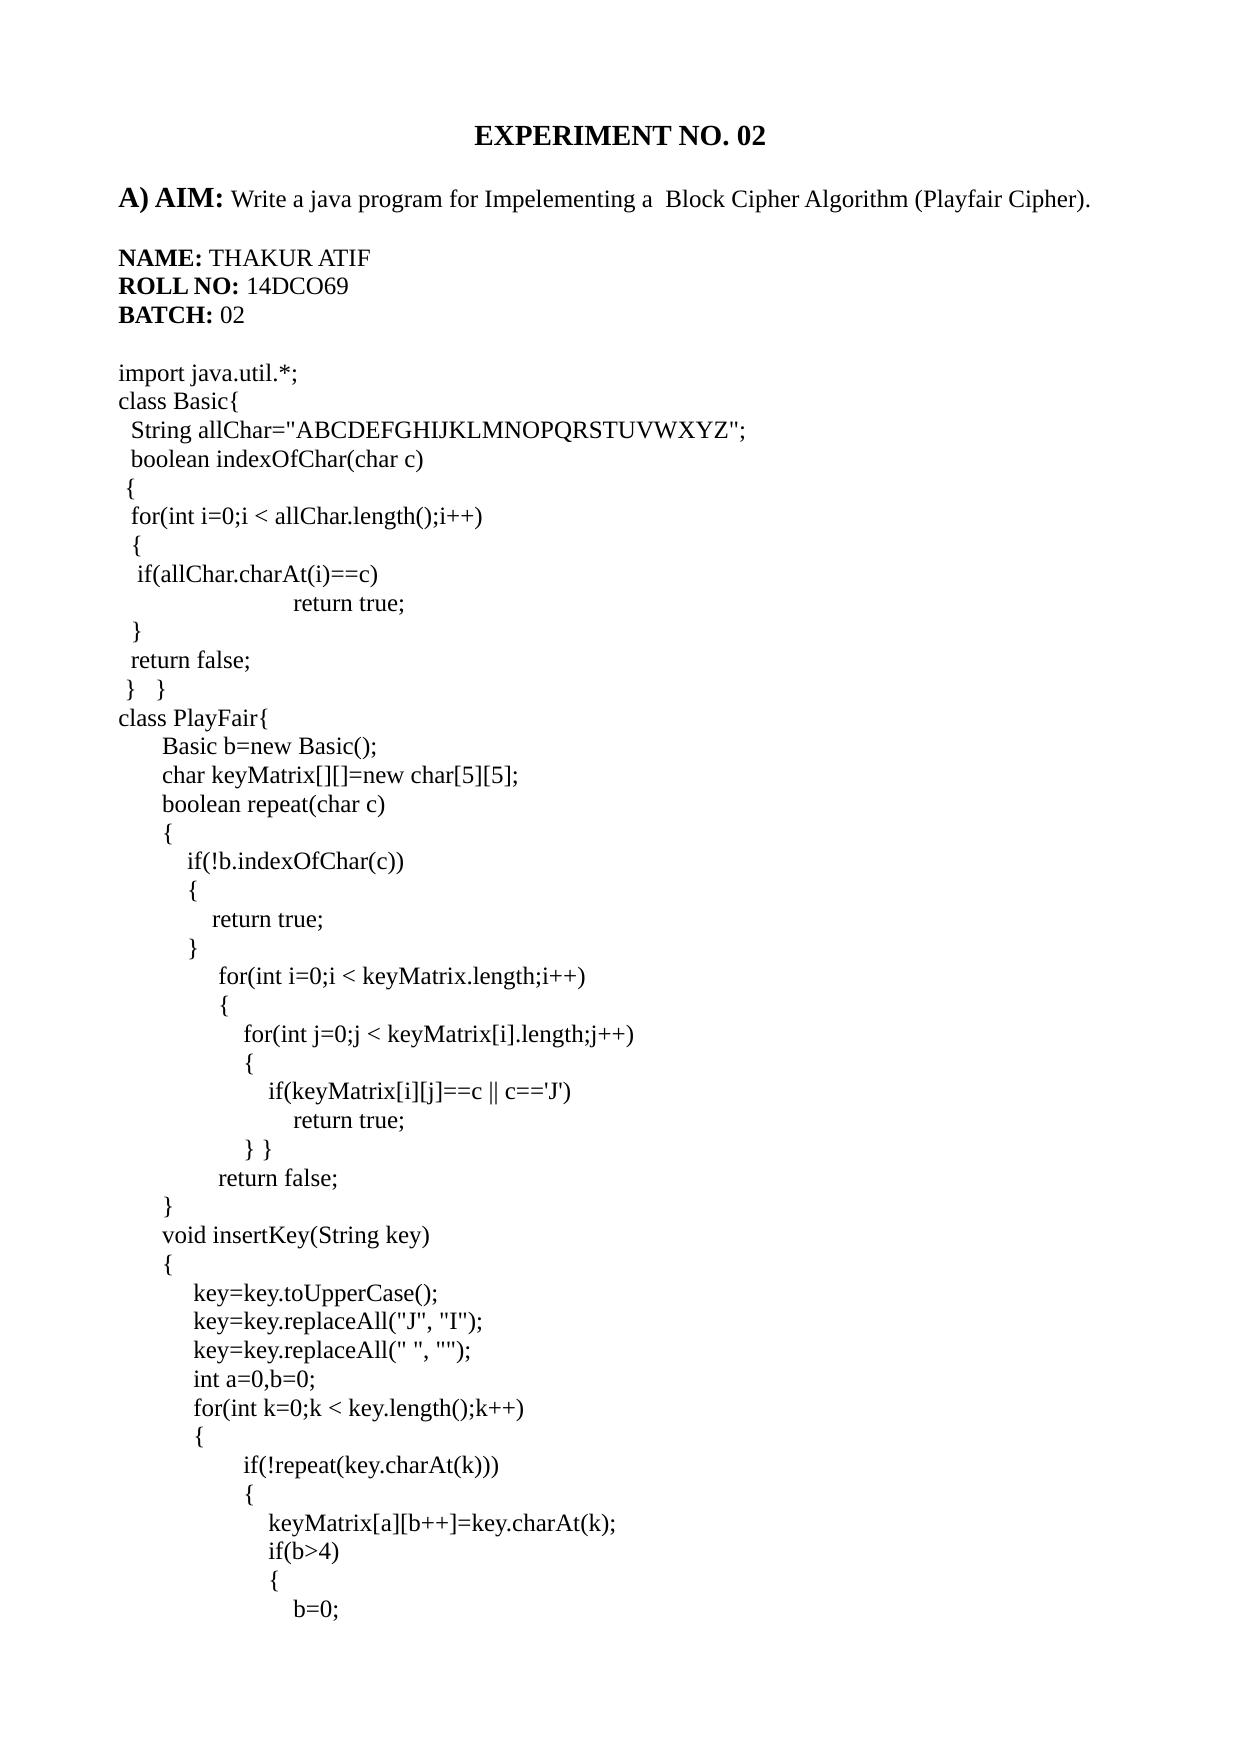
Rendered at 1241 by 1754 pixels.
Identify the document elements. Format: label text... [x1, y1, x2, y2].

text } } [118, 1134, 1122, 1163]
text b=0; [118, 1594, 1122, 1623]
text for(int i=0;i < keyMatrix.length;i++) [118, 961, 1122, 990]
text EXPERIMENT NO. 02 [118, 118, 1122, 152]
text key=key.replaceAll(" ", ""); [118, 1335, 1122, 1364]
text return false; [118, 645, 1122, 674]
text for(int i=0;i < allChar.length();i++) [118, 501, 1122, 530]
text for(int j=0;j < keyMatrix[i].length;j++) [118, 1019, 1122, 1048]
text char keyMatrix[][]=new char[5][5]; [118, 760, 1122, 789]
text { [118, 1048, 1122, 1076]
text } [118, 933, 1122, 961]
text { [118, 875, 1122, 904]
text { [118, 1479, 1122, 1508]
text if(allChar.charAt(i)==c) [118, 559, 1122, 588]
text BATCH: 02 [118, 300, 1122, 329]
text key=key.toUpperCase(); [118, 1278, 1122, 1306]
text return true; [118, 1105, 1122, 1134]
text return true; [118, 904, 1122, 933]
text { [118, 1421, 1122, 1450]
text import java.util.*; [118, 358, 1122, 386]
text class Basic{ [118, 386, 1122, 415]
text boolean repeat(char c) [118, 789, 1122, 818]
text void insertKey(String key) [118, 1220, 1122, 1249]
text key=key.replaceAll("J", "I"); [118, 1306, 1122, 1335]
text ROLL NO: 14DCO69 [118, 271, 1122, 300]
text if(!repeat(key.charAt(k))) [118, 1450, 1122, 1479]
text } [118, 1191, 1122, 1220]
text { [118, 1249, 1122, 1278]
text { [118, 990, 1122, 1019]
text int a=0,b=0; [118, 1364, 1122, 1393]
text { [118, 473, 1122, 501]
text if(!b.indexOfChar(c)) [118, 846, 1122, 875]
text boolean indexOfChar(char c) [118, 444, 1122, 473]
text { [118, 1565, 1122, 1594]
text { [118, 818, 1122, 846]
text for(int k=0;k < key.length();k++) [118, 1393, 1122, 1421]
text } } [118, 674, 1122, 703]
text A) AIM: Write a java program for Impelementing a Block Cipher Algorithm (Playfair Cipher). [118, 180, 1122, 214]
text if(b>4) [118, 1536, 1122, 1565]
text keyMatrix[a][b++]=key.charAt(k); [118, 1508, 1122, 1536]
text return false; [118, 1163, 1122, 1191]
text return true; [118, 588, 1122, 616]
text if(keyMatrix[i][j]==c || c=='J') [118, 1076, 1122, 1105]
text class PlayFair{ [118, 703, 1122, 731]
text { [118, 530, 1122, 559]
text Basic b=new Basic(); [118, 731, 1122, 760]
text } [118, 616, 1122, 645]
text String allChar="ABCDEFGHIJKLMNOPQRSTUVWXYZ"; [118, 415, 1122, 444]
text NAME: THAKUR ATIF [118, 243, 1122, 271]
